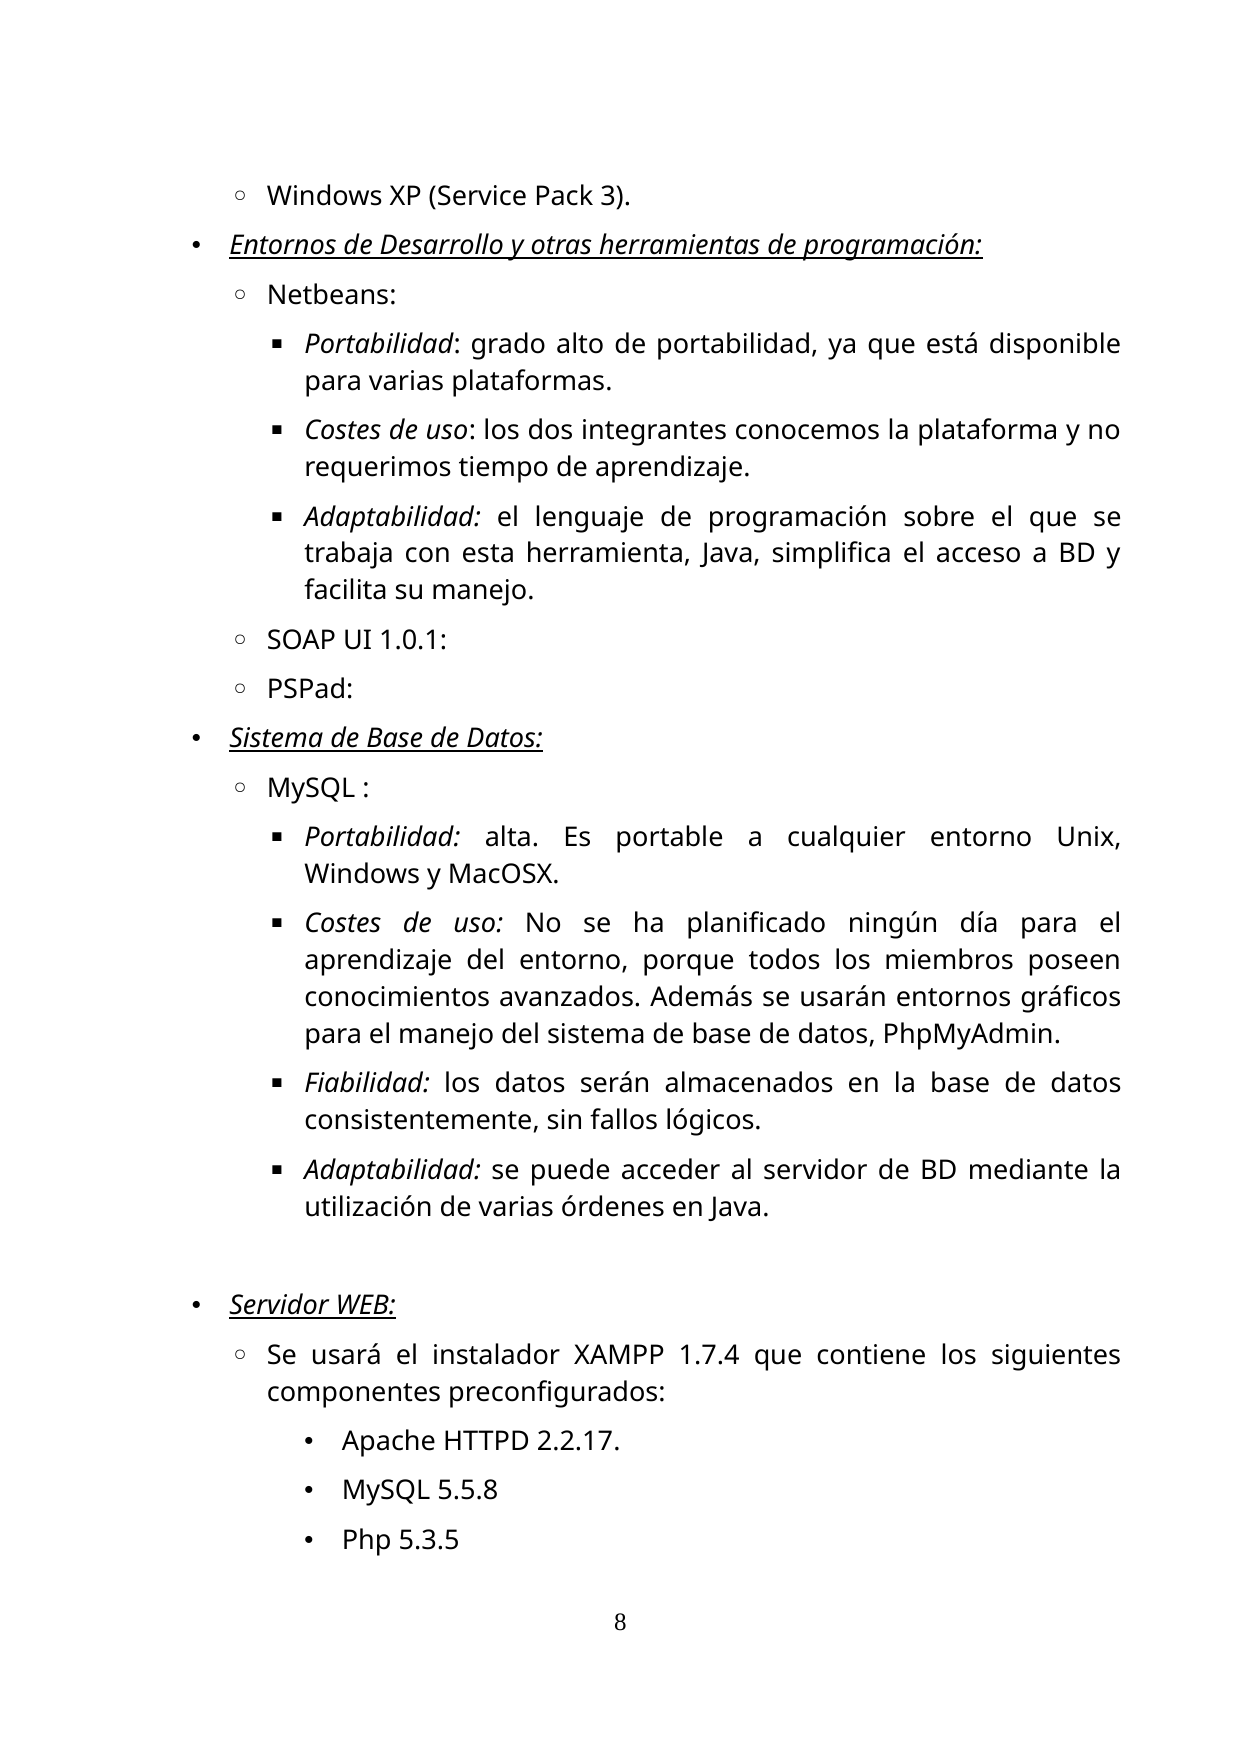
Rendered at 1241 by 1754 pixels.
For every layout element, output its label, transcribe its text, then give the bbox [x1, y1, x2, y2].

list Php 5.3.5 [304, 1520, 1122, 1557]
list Windows XP (Service Pack 3). [229, 176, 1122, 213]
list Fiabilidad: los datos serán almacenados en la base de datos consistentemente, sin fallos lógicos. [267, 1064, 1122, 1138]
list Adaptabilidad: el lenguaje de programación sobre el que se trabaja con esta herramienta, Java, simplifica el acceso a BD y facilita su manejo. [267, 497, 1122, 608]
list Costes de uso: los dos integrantes conocemos la plataforma y no requerimos tiempo de aprendizaje. [267, 411, 1122, 484]
list Apache HTTPD 2.2.17. [304, 1421, 1122, 1458]
list MySQL 5.5.8 [304, 1471, 1122, 1508]
list Servidor WEB: [192, 1286, 1122, 1323]
list Sistema de Base de Datos: [192, 719, 1122, 756]
list Se usará el instalador XAMPP 1.7.4 que contiene los siguientes componentes preconfigurados: [229, 1335, 1122, 1409]
list PSPad: [229, 669, 1122, 706]
list SOAP UI 1.0.1: [229, 620, 1122, 657]
list Portabilidad: grado alto de portabilidad, ya que está disponible para varias plataformas. [267, 324, 1122, 398]
list Adaptabilidad: se puede acceder al servidor de BD mediante la utilización de varias órdenes en Java. [267, 1150, 1122, 1224]
list MySQL : [229, 768, 1122, 805]
list Netbeans: [229, 275, 1122, 312]
list Portabilidad: alta. Es portable a cualquier entorno Unix, Windows y MacOSX. [267, 818, 1122, 891]
list Entornos de Desarrollo y otras herramientas de programación: [192, 226, 1122, 263]
list Costes de uso: No se ha planificado ningún día para el aprendizaje del entorno, porque todos los miembros poseen conocimientos avanzados. Además se usarán entornos gráficos para el manejo del sistema de base de datos, PhpMyAdmin. [267, 904, 1122, 1051]
